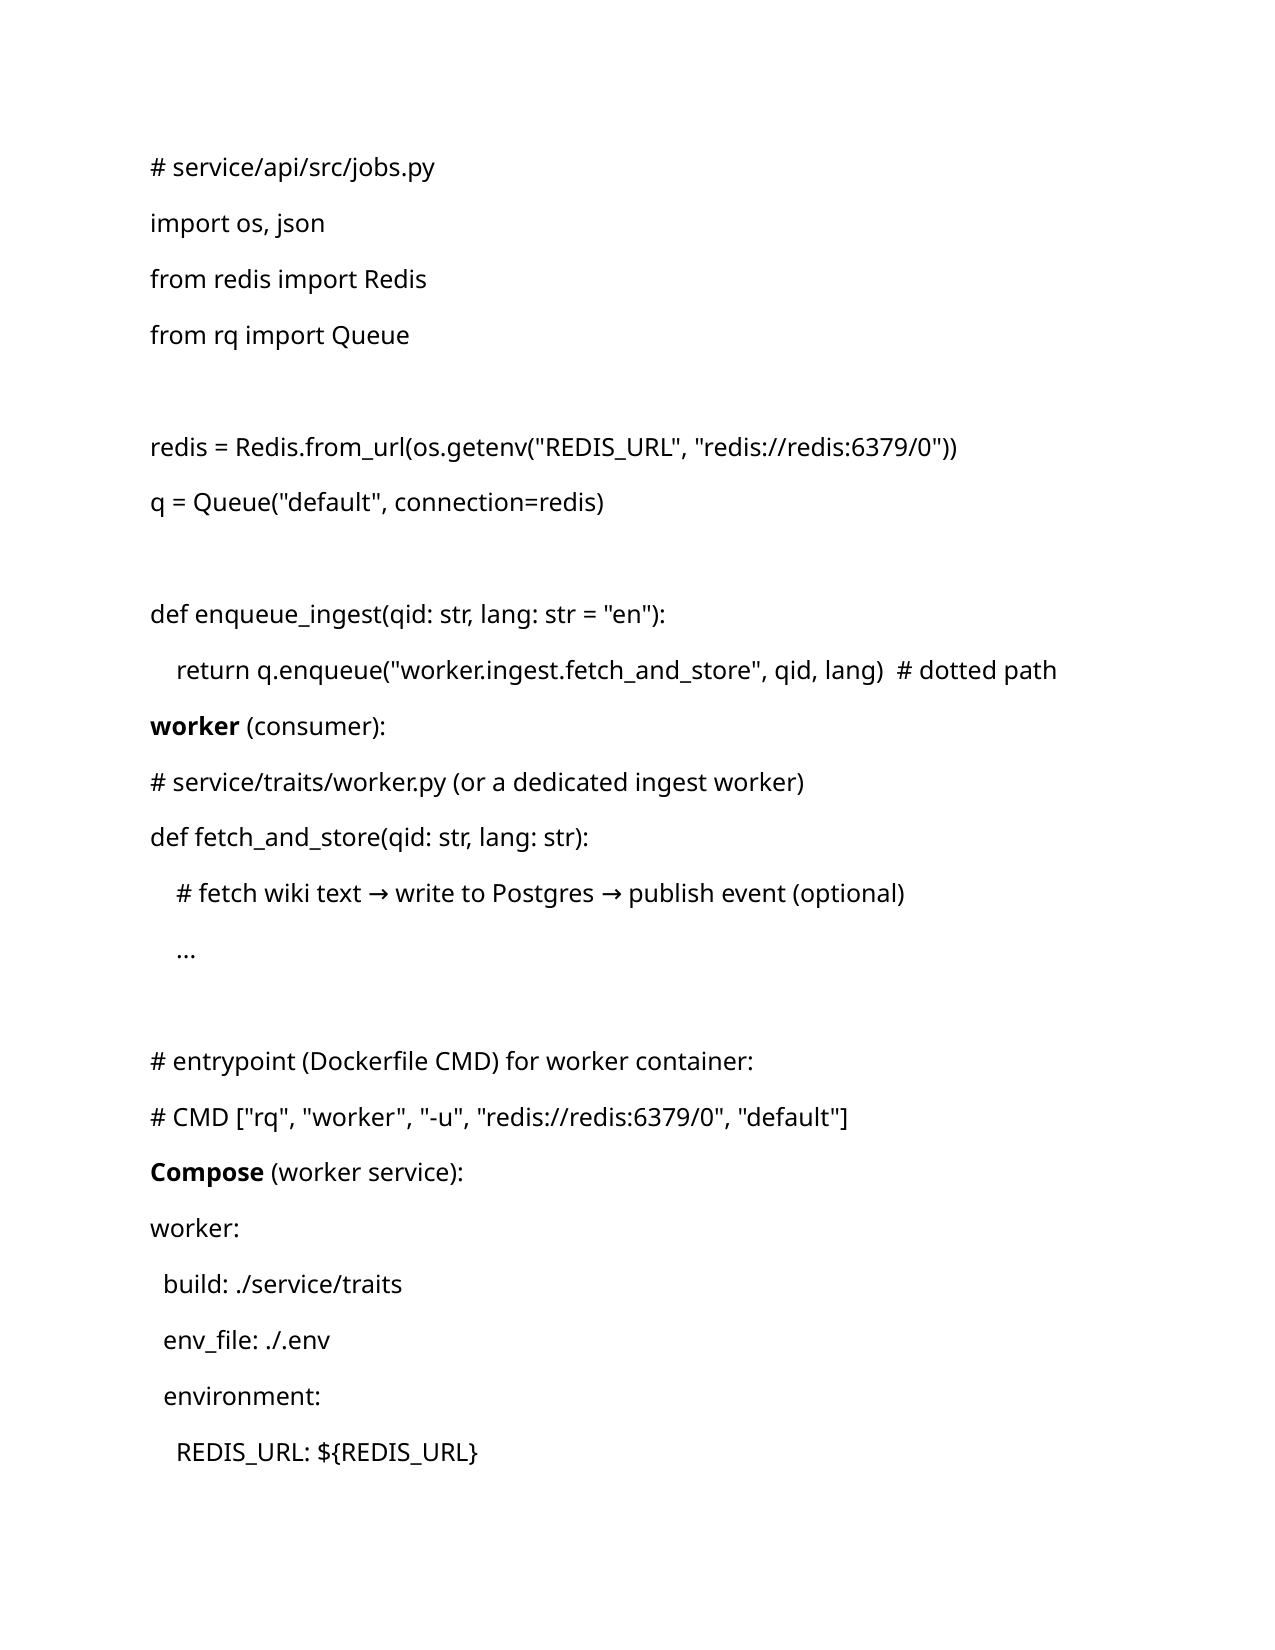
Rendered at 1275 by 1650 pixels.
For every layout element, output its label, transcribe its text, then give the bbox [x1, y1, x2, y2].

text from rq import Queue [150, 317, 1125, 352]
text env_file: ./.env [150, 1322, 1125, 1357]
text import os, json [150, 206, 1125, 240]
text Compose (worker service): [150, 1155, 1125, 1189]
text worker: [150, 1211, 1125, 1245]
text build: ./service/traits [150, 1267, 1125, 1301]
text # entrypoint (Dockerfile CMD) for worker container: [150, 1043, 1125, 1077]
text redis = Redis.from_url(os.getenv("REDIS_URL", "redis://redis:6379/0")) [150, 429, 1125, 463]
text # fetch wiki text → write to Postgres → publish event (optional) [150, 876, 1125, 910]
text q = Queue("default", connection=redis) [150, 485, 1125, 519]
text ... [150, 932, 1125, 966]
text def enqueue_ingest(qid: str, lang: str = "en"): [150, 597, 1125, 631]
text def fetch_and_store(qid: str, lang: str): [150, 820, 1125, 854]
text REDIS_URL: ${REDIS_URL} [150, 1434, 1125, 1468]
text from redis import Redis [150, 262, 1125, 296]
text worker (consumer): [150, 708, 1125, 742]
text return q.enqueue("worker.ingest.fetch_and_store", qid, lang) # dotted path [150, 652, 1125, 687]
text environment: [150, 1378, 1125, 1412]
text # service/traits/worker.py (or a dedicated ingest worker) [150, 764, 1125, 798]
text # CMD ["rq", "worker", "-u", "redis://redis:6379/0", "default"] [150, 1099, 1125, 1133]
text # service/api/src/jobs.py [150, 150, 1125, 184]
